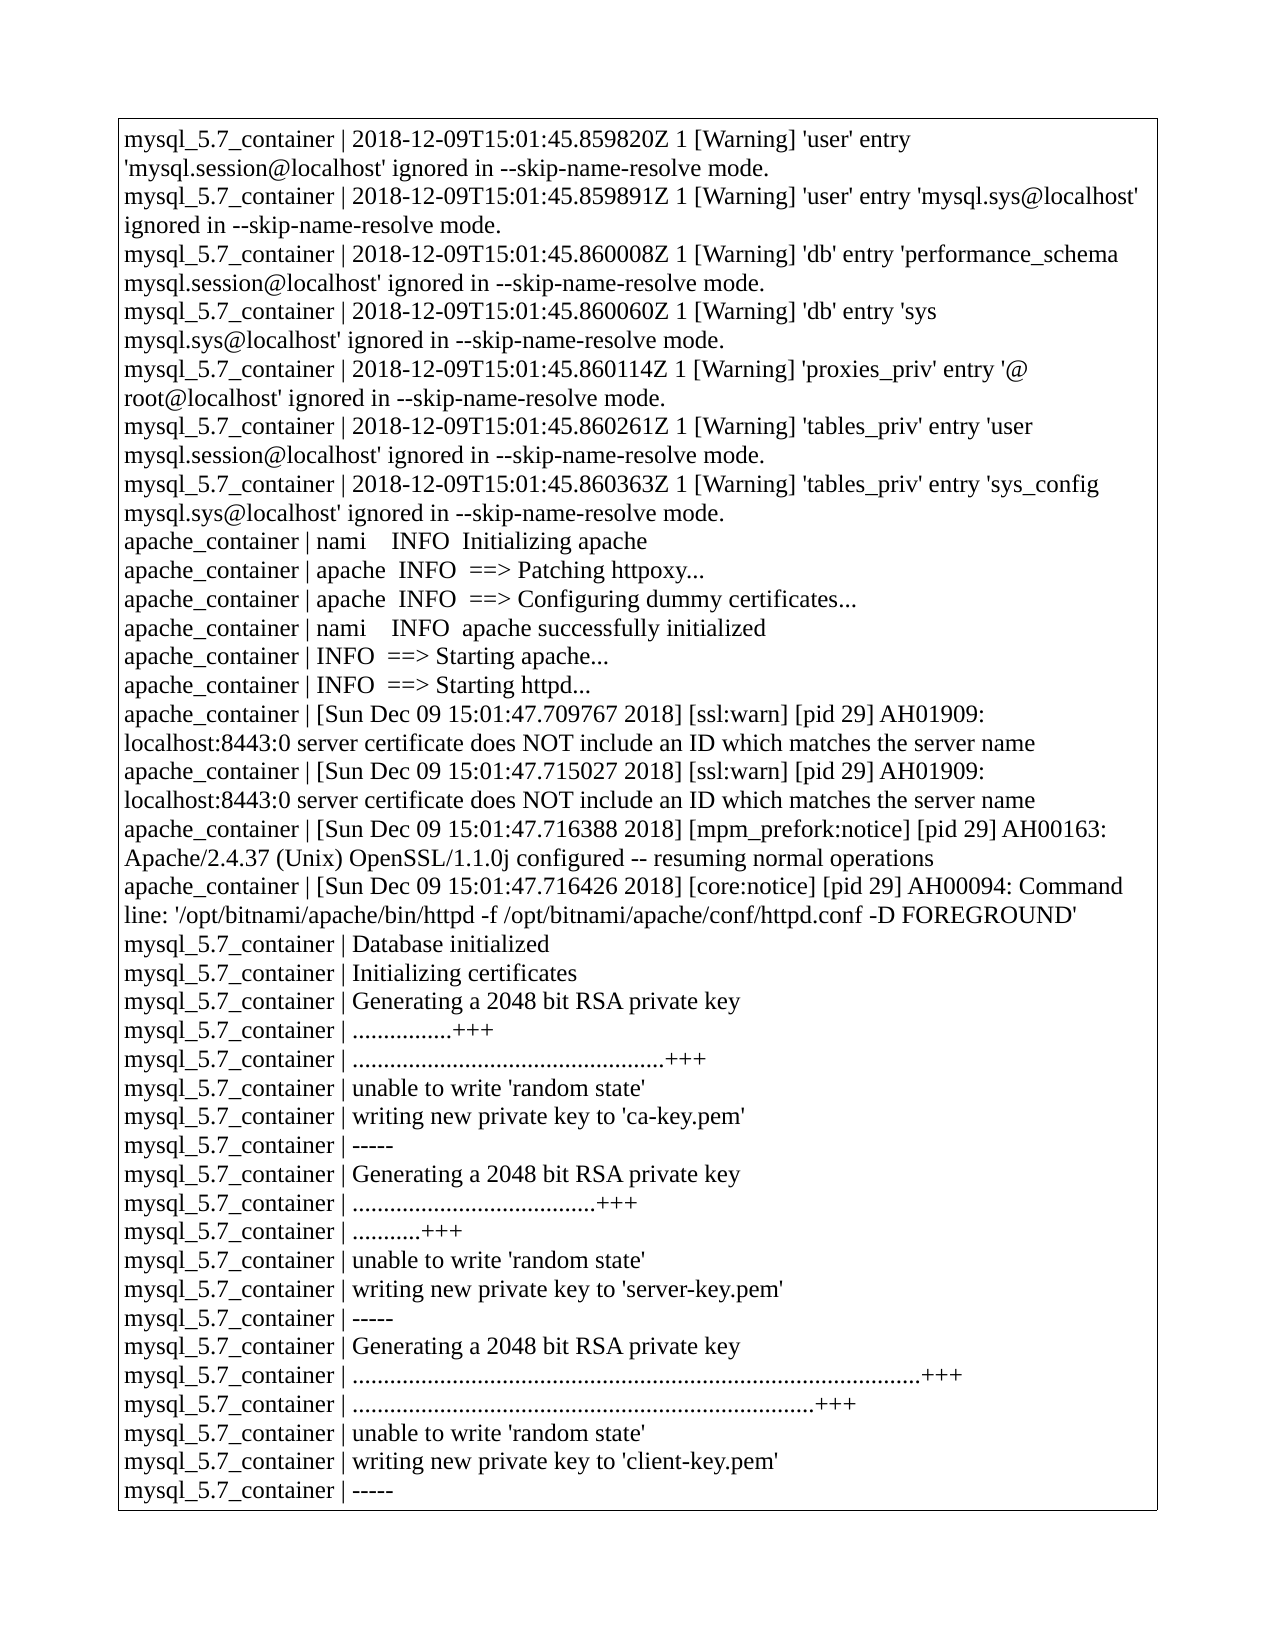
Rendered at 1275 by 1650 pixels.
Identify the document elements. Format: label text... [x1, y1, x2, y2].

table_cell mysql_5.7_container | 2018-12-09T15:01:45.859820Z 1 [Warning] 'user' entry 'mysql.session@localhost' ignored in --skip-name-resolve mode. mysql_5.7_container | 2018-12-09T15:01:45.859891Z 1 [Warning] 'user' entry 'mysql.sys@localhost' ignored in --skip-name-resolve mode. mysql_5.7_container | 2018-12-09T15:01:45.860008Z 1 [Warning] 'db' entry 'performance_schema mysql.session@localhost' ignored in --skip-name-resolve mode. mysql_5.7_container | 2018-12-09T15:01:45.860060Z 1 [Warning] 'db' entry 'sys mysql.sys@localhost' ignored in --skip-name-resolve mode. mysql_5.7_container | 2018-12-09T15:01:45.860114Z 1 [Warning] 'proxies_priv' entry '@ root@localhost' ignored in --skip-name-resolve mode. mysql_5.7_container | 2018-12-09T15:01:45.860261Z 1 [Warning] 'tables_priv' entry 'user mysql.session@localhost' ignored in --skip-name-resolve mode. mysql_5.7_container | 2018-12-09T15:01:45.860363Z 1 [Warning] 'tables_priv' entry 'sys_config mysql.sys@localhost' ignored in --skip-name-resolve mode. apache_container | nami INFO Initializing apache apache_container | apache INFO ==> Patching httpoxy... apache_container | apache INFO ==> Configuring dummy certificates... apache_container | nami INFO apache successfully initialized apache_container | INFO ==> Starting apache... apache_container | INFO ==> Starting httpd... apache_container | [Sun Dec 09 15:01:47.709767 2018] [ssl:warn] [pid 29] AH01909: localhost:8443:0 server certificate does NOT include an ID which matches the server name apache_container | [Sun Dec 09 15:01:47.715027 2018] [ssl:warn] [pid 29] AH01909: localhost:8443:0 server certificate does NOT include an ID which matches the server name apache_container | [Sun Dec 09 15:01:47.716388 2018] [mpm_prefork:notice] [pid 29] AH00163: Apache/2.4.37 (Unix) OpenSSL/1.1.0j configured -- resuming normal operations apache_container | [Sun Dec 09 15:01:47.716426 2018] [core:notice] [pid 29] AH00094: Command line: '/opt/bitnami/apache/bin/httpd -f /opt/bitnami/apache/conf/httpd.conf -D FOREGROUND' mysql_5.7_container | Database initialized mysql_5.7_container | Initializing certificates mysql_5.7_container | Generating a 2048 bit RSA private key mysql_5.7_container | ................+++ mysql_5.7_container | ..................................................+++ mysql_5.7_container | unable to write 'random state' mysql_5.7_container | writing new private key to 'ca-key.pem' mysql_5.7_container | ----- mysql_5.7_container | Generating a 2048 bit RSA private key mysql_5.7_container | .......................................+++ mysql_5.7_container | ...........+++ mysql_5.7_container | unable to write 'random state' mysql_5.7_container | writing new private key to 'server-key.pem' mysql_5.7_container | ----- mysql_5.7_container | Generating a 2048 bit RSA private key mysql_5.7_container | ...........................................................................................+++ mysql_5.7_container | ..........................................................................+++ mysql_5.7_container | unable to write 'random state' mysql_5.7_container | writing new private key to 'client-key.pem' mysql_5.7_container | [119, 119, 1157, 1510]
